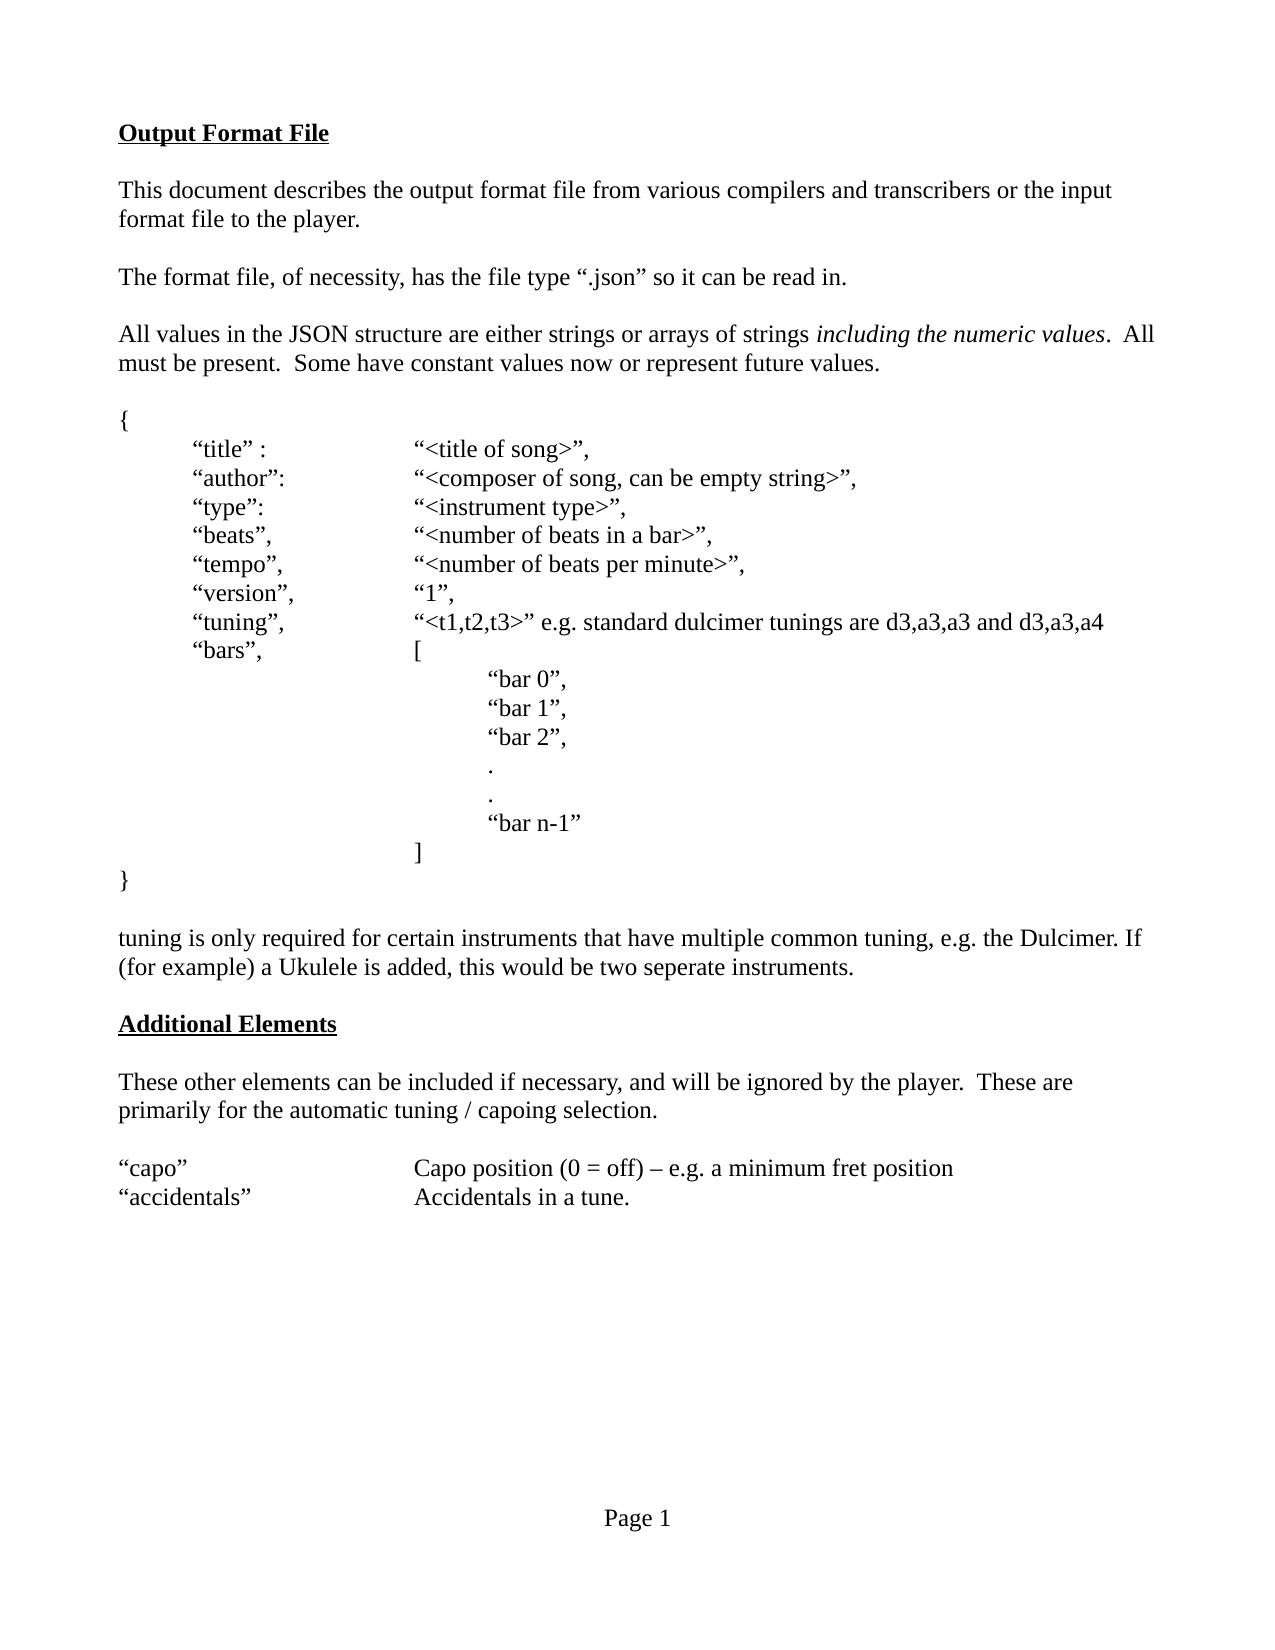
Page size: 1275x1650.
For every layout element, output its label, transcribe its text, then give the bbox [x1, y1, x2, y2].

text ] [118, 837, 1157, 866]
text tuning is only required for certain instruments that have multiple common tuning, e.g. the Dulcimer. If (for example) a Ukulele is added, this would be two seperate instruments. [118, 923, 1157, 981]
text The format file, of necessity, has the file type “.json” so it can be read in. [118, 262, 1157, 291]
text “type”: “<instrument type>”, [118, 492, 1157, 521]
text . [118, 779, 1157, 808]
text “bar 2”, [118, 722, 1157, 751]
text These other elements can be included if necessary, and will be ignored by the player. These are primarily for the automatic tuning / capoing selection. [118, 1067, 1157, 1124]
text } [118, 866, 1157, 894]
text “version”, “1”, [118, 578, 1157, 607]
text Output Format File [118, 118, 1157, 147]
text “title” : “<title of song>”, [118, 434, 1157, 463]
text “beats”, “<number of beats in a bar>”, [118, 521, 1157, 549]
text “tempo”, “<number of beats per minute>”, [118, 549, 1157, 578]
text Additional Elements [118, 1009, 1157, 1038]
text All values in the JSON structure are either strings or arrays of strings including the numeric values. All must be present. Some have constant values now or represent future values. [118, 319, 1157, 377]
text “accidentals” Accidentals in a tune. [118, 1182, 1157, 1211]
text { [118, 406, 1157, 434]
text . [118, 751, 1157, 779]
text “bar n-1” [118, 808, 1157, 837]
text “capo” Capo position (0 = off) – e.g. a minimum fret position [118, 1153, 1157, 1182]
text “bars”, [ [118, 636, 1157, 664]
text “author”: “<composer of song, can be empty string>”, [118, 463, 1157, 492]
text “tuning”, “<t1,t2,t3>” e.g. standard dulcimer tunings are d3,a3,a3 and d3,a3,a4 [118, 607, 1157, 636]
text “bar 1”, [118, 693, 1157, 722]
text This document describes the output format file from various compilers and transcribers or the input format file to the player. [118, 176, 1157, 233]
text “bar 0”, [118, 664, 1157, 693]
